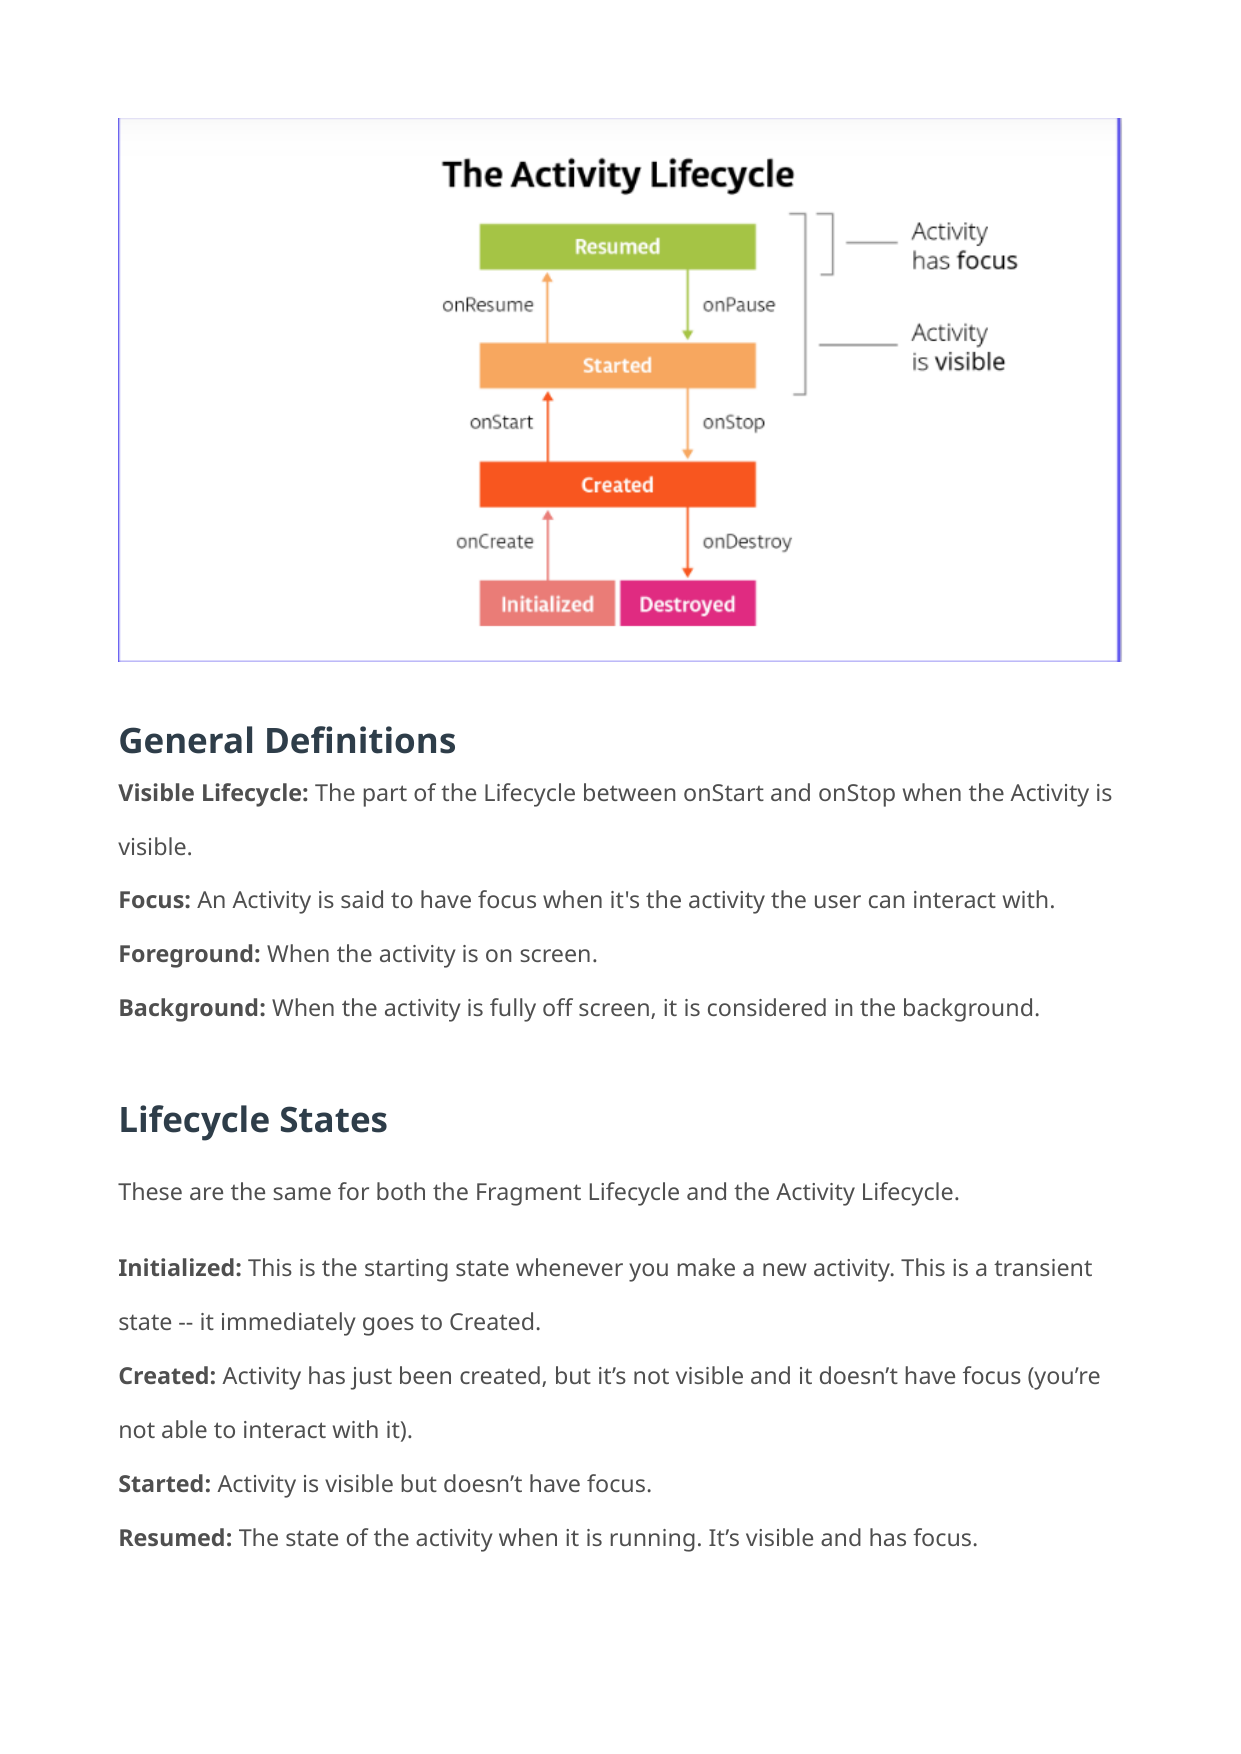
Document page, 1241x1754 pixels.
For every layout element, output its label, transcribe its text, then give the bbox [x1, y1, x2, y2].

text Created: Activity has just been created, but it’s not visible and it doesn’t have focus (you’re not able to interact with it). [118, 1359, 1122, 1445]
text Initialized: This is the starting state whenever you make a new activity. This is a transient state -- it immediately goes to Created. [118, 1251, 1122, 1337]
text Resumed: The state of the activity when it is running. It’s visible and has focus. [118, 1521, 1122, 1553]
subtitle Lifecycle States [118, 1094, 1122, 1142]
text Started: Activity is visible but doesn’t have focus. [118, 1467, 1122, 1499]
text Foreground: When the activity is on screen. [118, 938, 1122, 969]
subtitle General Definitions [118, 716, 1122, 763]
picture [118, 118, 1123, 662]
text Focus: An Activity is said to have focus when it's the activity the user can interact with. [118, 884, 1122, 916]
text These are the same for both the Fragment Lifecycle and the Activity Lifecycle. [118, 1176, 1122, 1207]
text Background: When the activity is fully off screen, it is considered in the background. [118, 992, 1122, 1023]
text Visible Lifecycle: The part of the Lifecycle between onStart and onStop when the Activity is visible. [118, 776, 1122, 862]
